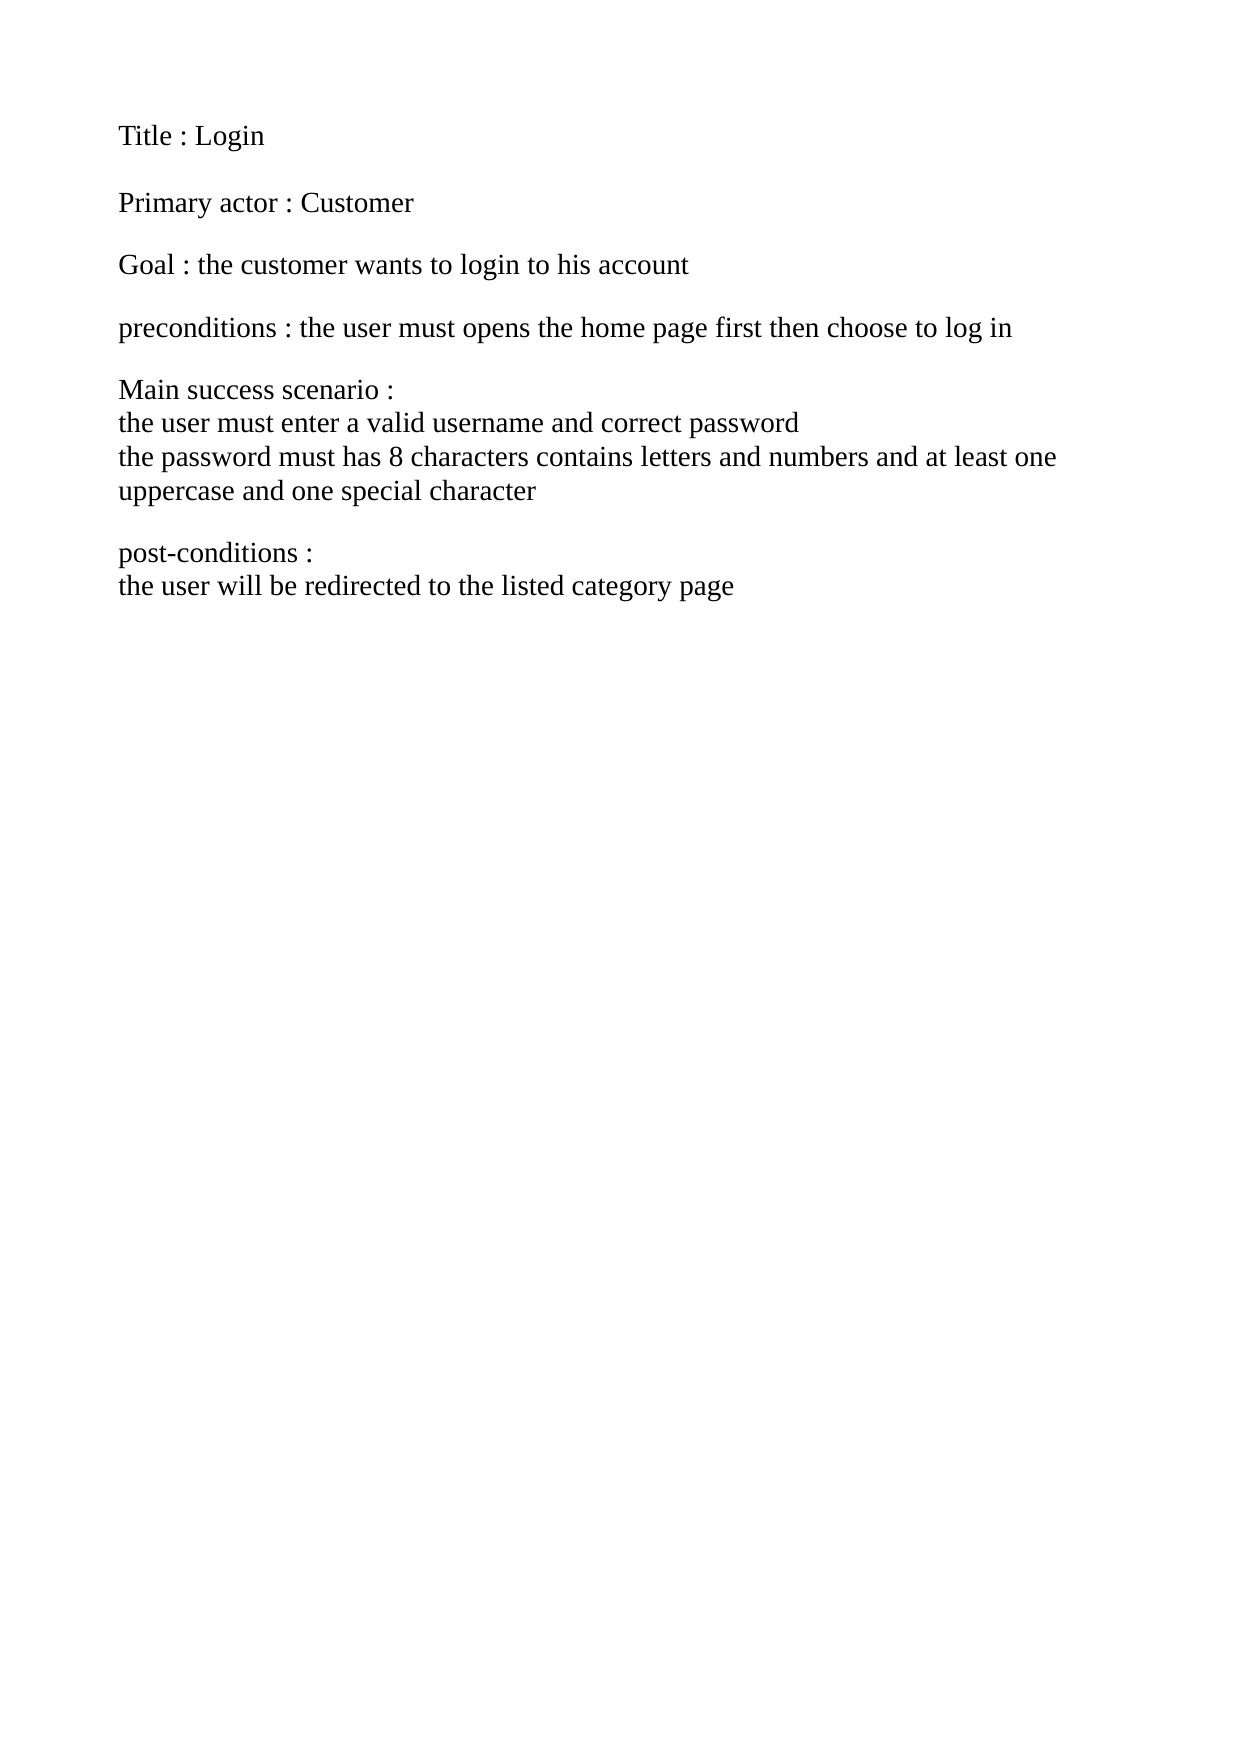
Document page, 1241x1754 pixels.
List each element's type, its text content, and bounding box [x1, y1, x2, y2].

text post-conditions : [118, 535, 1122, 568]
text Goal : the customer wants to login to his account [118, 247, 1122, 281]
text the user will be redirected to the listed category page [118, 568, 1122, 602]
text Title : Login [118, 118, 1122, 152]
text Primary actor : Customer [118, 185, 1122, 219]
text the password must has 8 characters contains letters and numbers and at least one uppercase and one special character [118, 439, 1122, 506]
text Main success scenario : [118, 372, 1122, 406]
text the user must enter a valid username and correct password [118, 406, 1122, 439]
text preconditions : the user must opens the home page first then choose to log in [118, 310, 1122, 343]
